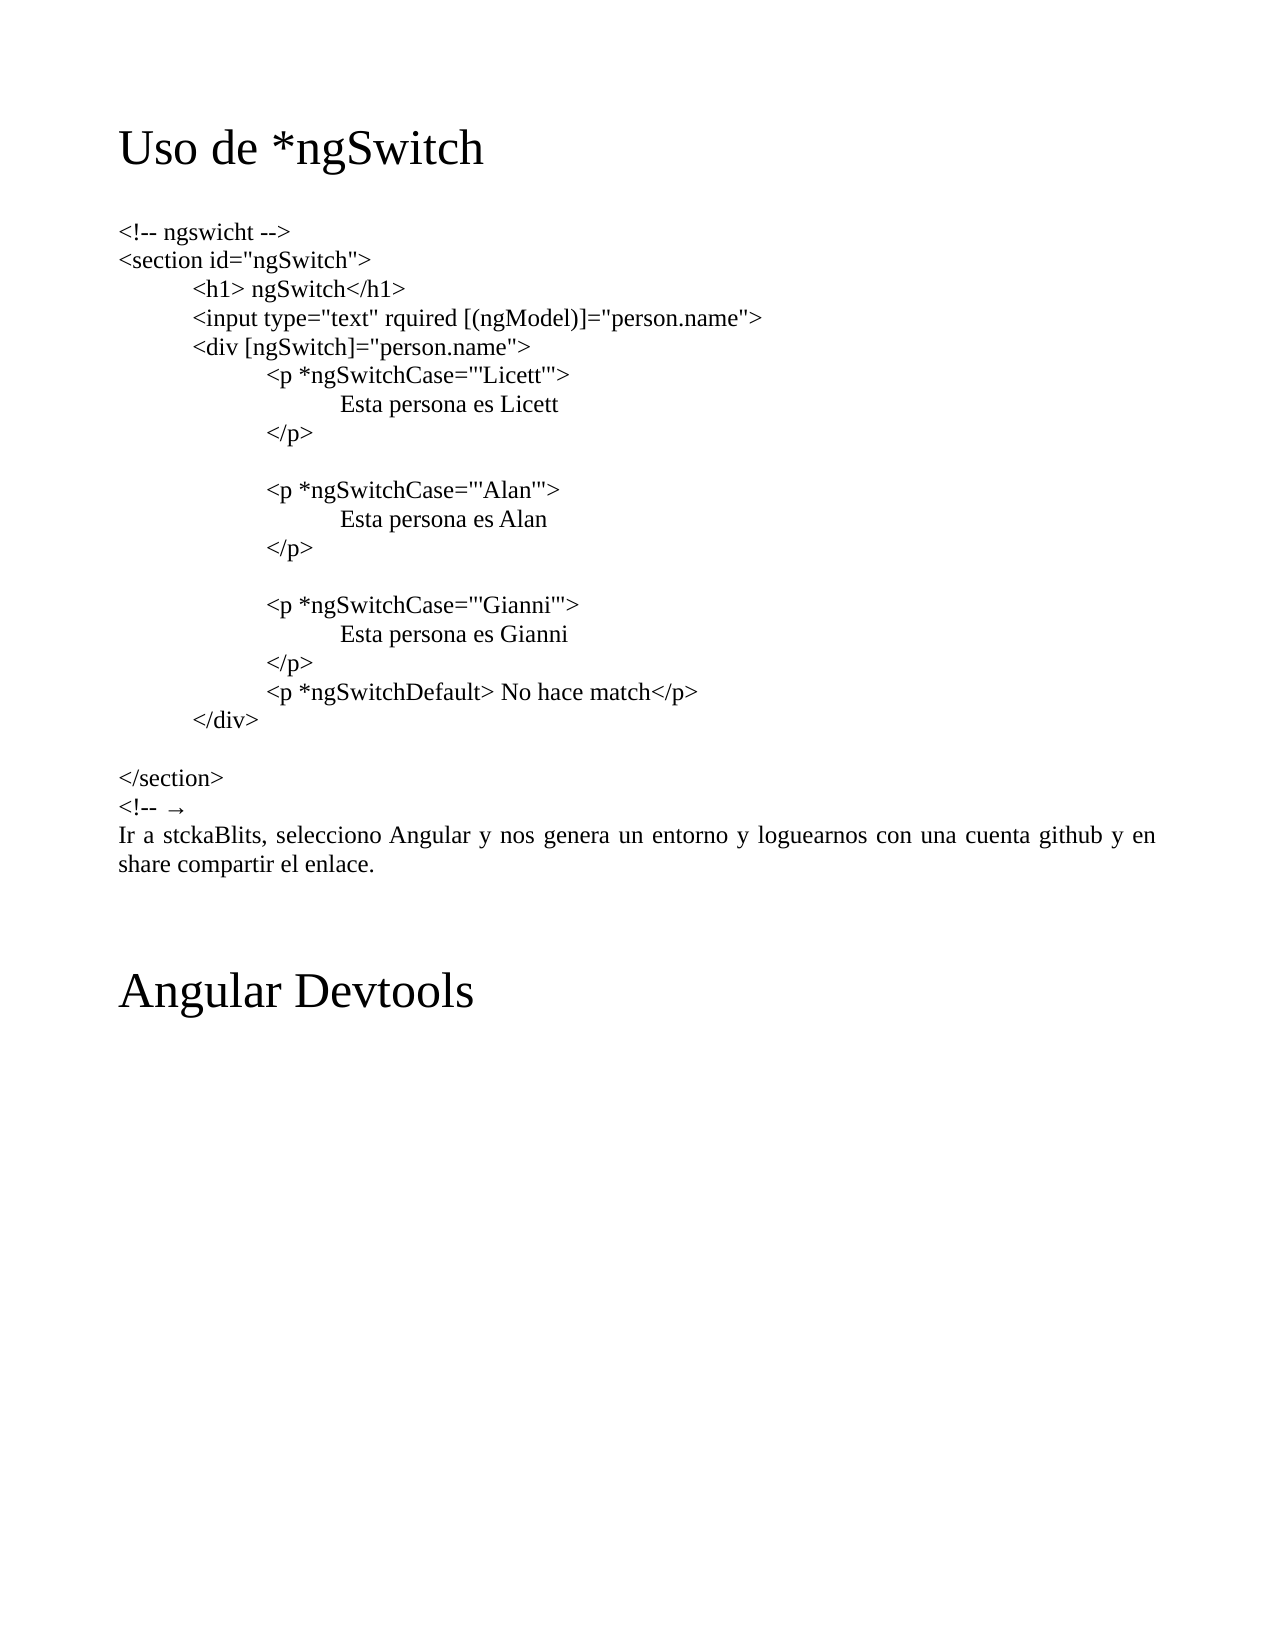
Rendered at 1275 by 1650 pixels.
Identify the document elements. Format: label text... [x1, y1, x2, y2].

text <h1> ngSwitch</h1> [118, 274, 1157, 303]
text <input type="text" rquired [(ngModel)]="person.name"> [118, 303, 1157, 332]
text <p *ngSwitchCase="'Gianni'"> [118, 591, 1157, 619]
text <section id="ngSwitch"> [118, 246, 1157, 274]
text Esta persona es Licett [118, 389, 1157, 418]
text Esta persona es Gianni [118, 619, 1157, 648]
text <!-- → [118, 792, 1157, 821]
text Ir a stckaBlits, selecciono Angular y nos genera un entorno y loguearnos con una cuenta github y en share compartir el enlace. [118, 821, 1157, 878]
text <!-- ngswicht --> [118, 217, 1157, 246]
text <p *ngSwitchCase="'Licett'"> [118, 361, 1157, 389]
text <p *ngSwitchCase="'Alan'"> [118, 476, 1157, 504]
text <div [ngSwitch]="person.name"> [118, 332, 1157, 361]
subtitle Uso de *ngSwitch [118, 118, 1157, 176]
text </p> [118, 418, 1157, 447]
subtitle Angular Devtools [118, 961, 1157, 1018]
text </section> [118, 763, 1157, 792]
text </p> [118, 648, 1157, 677]
text </p> [118, 533, 1157, 562]
text </div> [118, 706, 1157, 734]
text <p *ngSwitchDefault> No hace match</p> [118, 677, 1157, 706]
text Esta persona es Alan [118, 504, 1157, 533]
